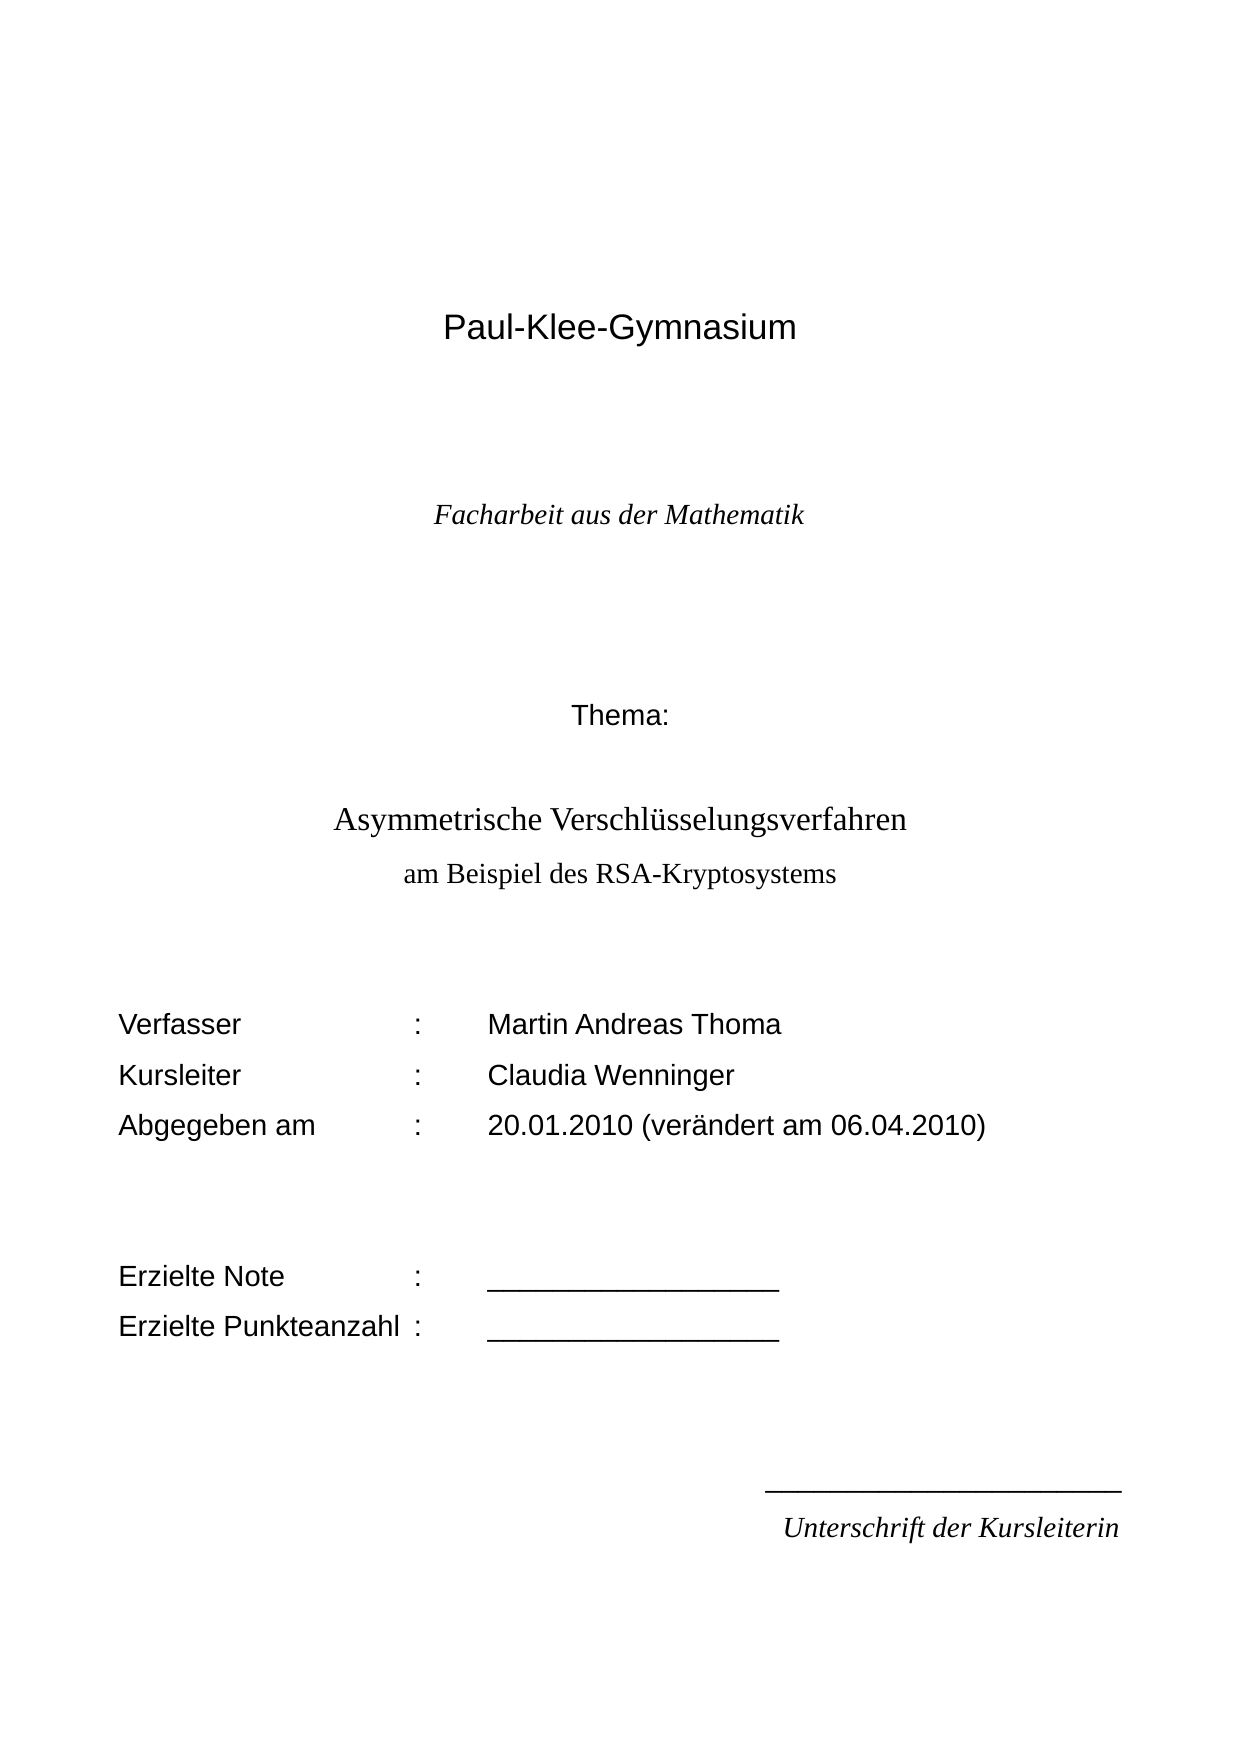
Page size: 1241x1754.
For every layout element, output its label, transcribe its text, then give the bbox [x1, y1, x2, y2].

text Thema: [118, 698, 1122, 732]
text Erzielte Punkteanzahl : __________________ [118, 1309, 1122, 1343]
text Unterschrift der Kursleiterin [118, 1510, 1122, 1544]
text am Beispiel des RSA-Kryptosystems [118, 856, 1122, 890]
text ______________________ [118, 1460, 1122, 1494]
text Abgegeben am : 20.01.2010 (verändert am 06.04.2010) [118, 1108, 1122, 1141]
text Kursleiter : Claudia Wenninger [118, 1058, 1122, 1091]
text Paul-Klee-Gymnasium [118, 307, 1122, 347]
text Verfasser : Martin Andreas Thoma [118, 1007, 1122, 1041]
text Facharbeit aus der Mathematik [118, 497, 1122, 531]
text Asymmetrische Verschlüsselungsverfahren [118, 799, 1122, 837]
text Erzielte Note : __________________ [118, 1259, 1122, 1292]
